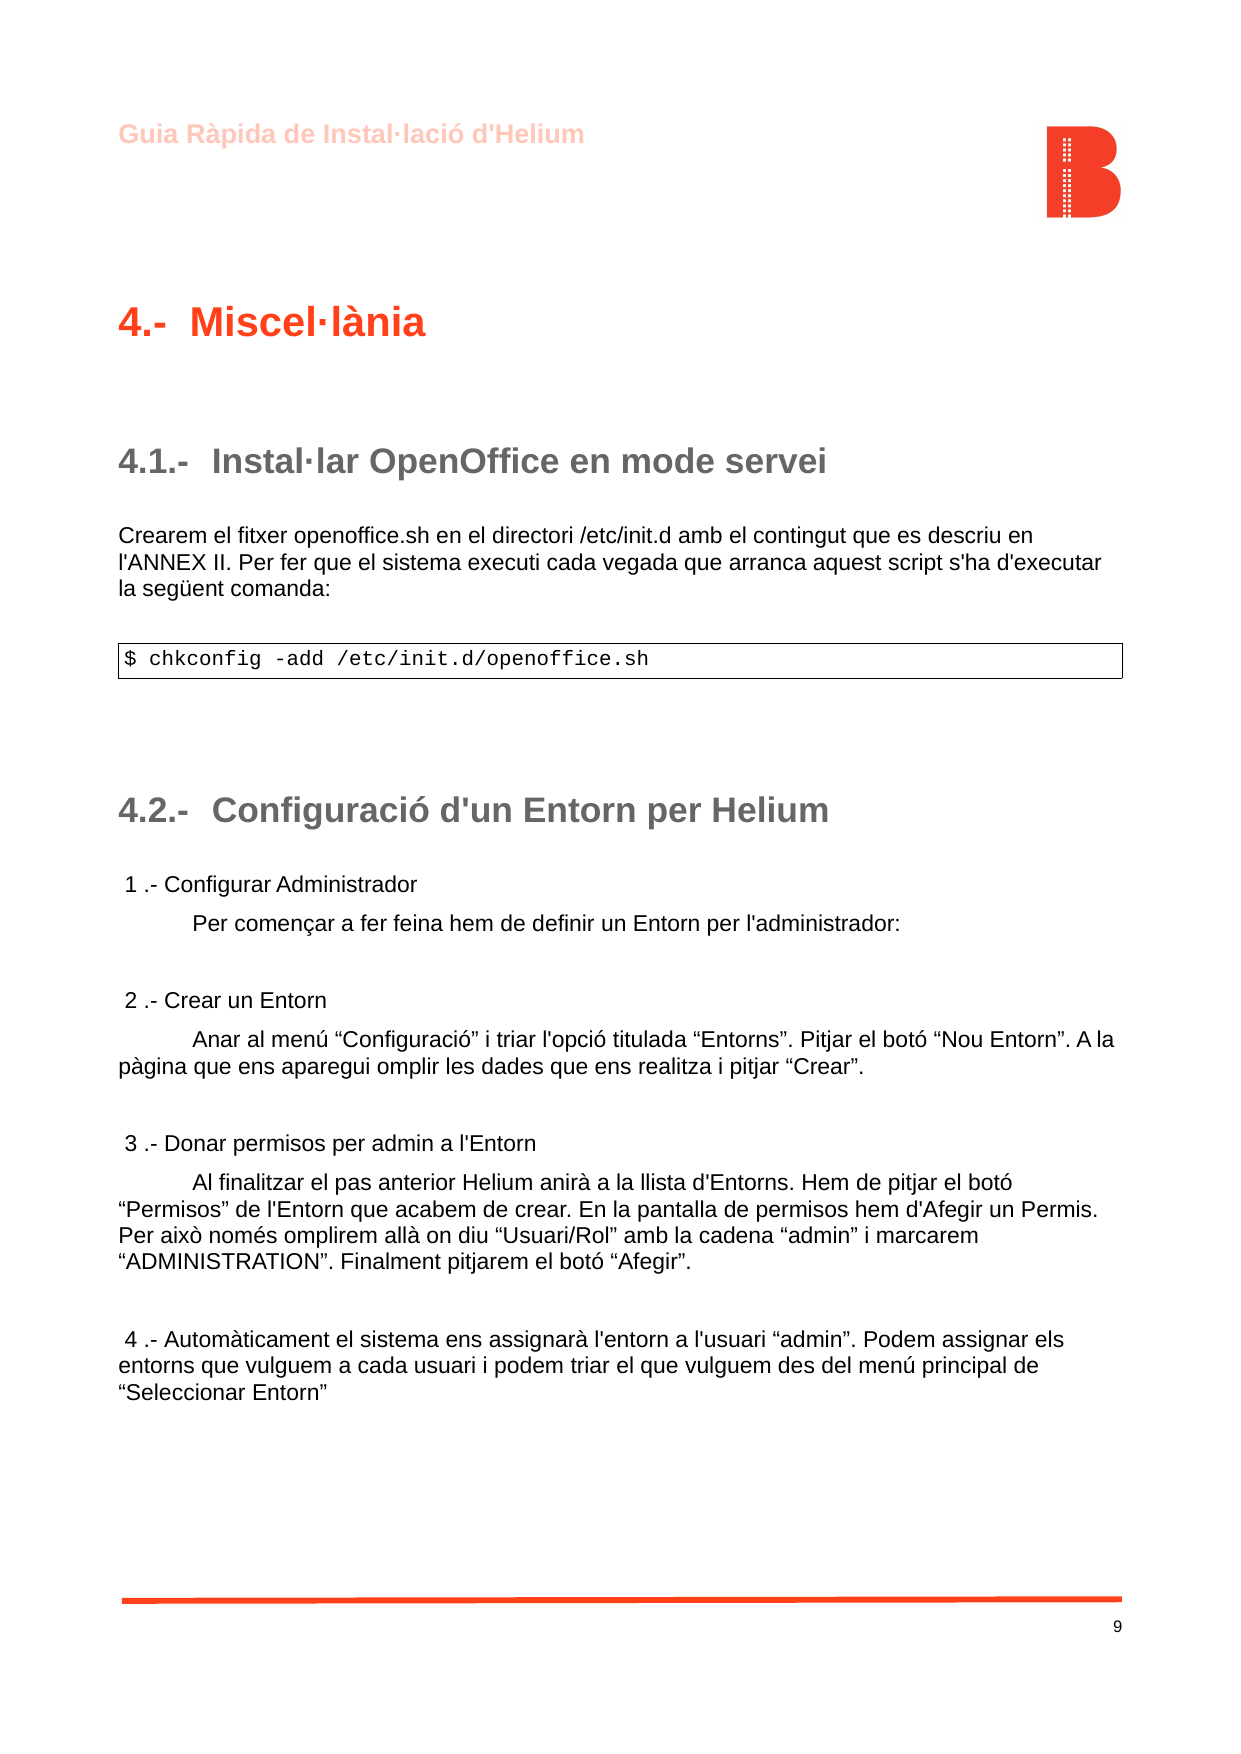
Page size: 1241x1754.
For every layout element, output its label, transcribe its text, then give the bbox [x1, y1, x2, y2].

list Configurar Administrador [118, 871, 1122, 897]
text Crearem el fitxer openoffice.sh en el directori /etc/init.d amb el contingut que es descriu en l'ANNEX II. Per fer que el sistema executi cada vegada que arranca aquest script s'ha d'executar la següent comanda: [118, 522, 1122, 601]
subtitle Miscel·lània [118, 298, 1122, 346]
list Crear un Entorn [118, 987, 1122, 1014]
text Anar al menú “Configuració” i triar l'opció titulada “Entorns”. Pitjar el botó “Nou Entorn”. A la pàgina que ens aparegui omplir les dades que ens realitza i pitjar “Crear”. [118, 1026, 1122, 1079]
subtitle Instal·lar OpenOffice en mode servei [118, 440, 1122, 481]
text Al finalitzar el pas anterior Helium anirà a la llista d'Entorns. Hem de pitjar el botó “Permisos” de l'Entorn que acabem de crear. En la pantalla de permisos hem d'Afegir un Permis. Per això només omplirem allà on diu “Usuari/Rol” amb la cadena “admin” i marcarem “ADMINISTRATION”. Finalment pitjarem el botó “Afegir”. [118, 1169, 1122, 1275]
list Donar permisos per admin a l'Entorn [118, 1130, 1122, 1157]
subtitle Configuració d'un Entorn per Helium [118, 789, 1122, 830]
table_header $ chkconfig -add /etc/init.d/openoffice.sh [119, 644, 1122, 678]
list Automàticament el sistema ens assignarà l'entorn a l'usuari “admin”. Podem assignar els entorns que vulguem a cada usuari i podem triar el que vulguem des del menú principal de “Seleccionar Entorn” [118, 1326, 1122, 1405]
text Per començar a fer feina hem de definir un Entorn per l'administrador: [118, 910, 1122, 936]
picture [1036, 124, 1130, 221]
